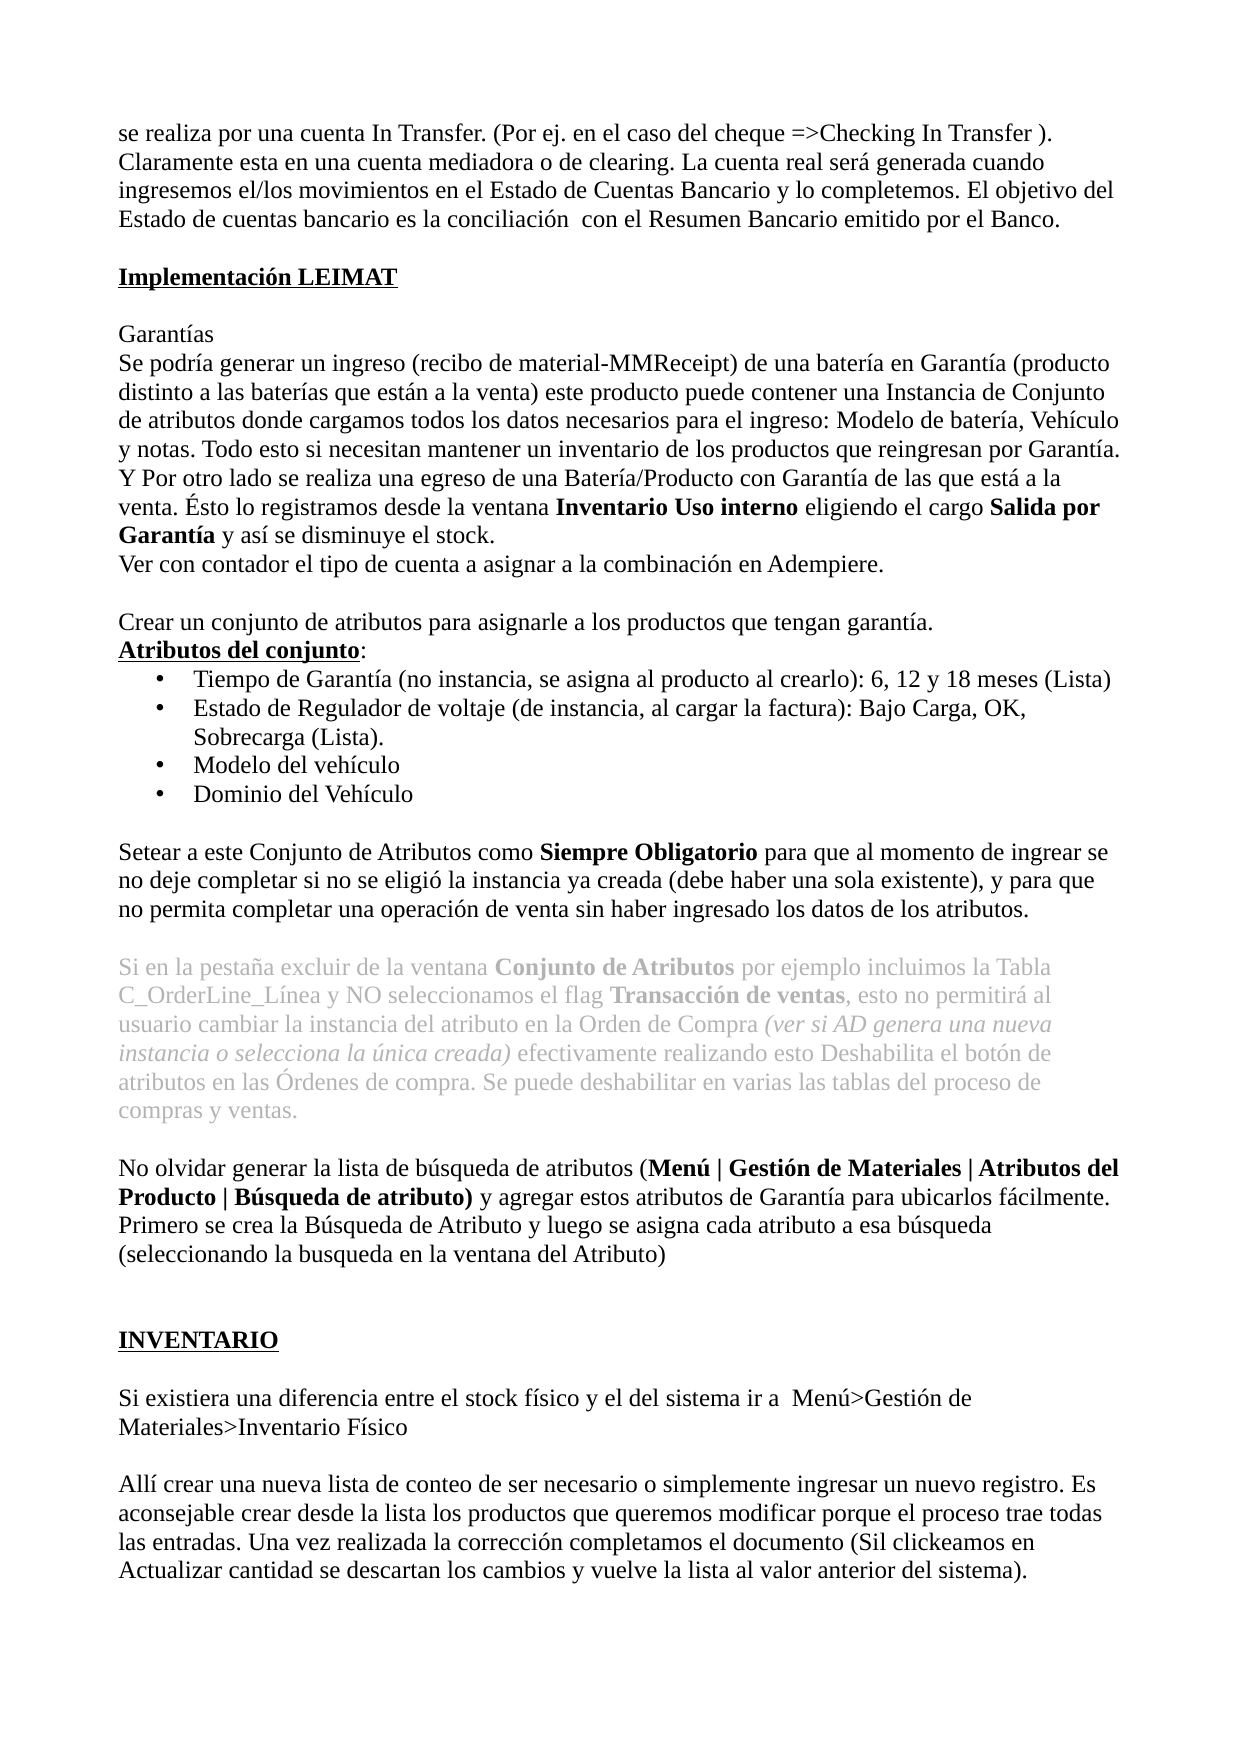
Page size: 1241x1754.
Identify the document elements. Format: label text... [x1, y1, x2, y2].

text Allí crear una nueva lista de conteo de ser necesario o simplemente ingresar un nuevo registro. Es aconsejable crear desde la lista los productos que queremos modificar porque el proceso trae todas las entradas. Una vez realizada la corrección completamos el documento (Sil clickeamos en Actualizar cantidad se descartan los cambios y vuelve la lista al valor anterior del sistema). [118, 1469, 1122, 1584]
text No olvidar generar la lista de búsqueda de atributos (Menú | Gestión de Materiales | Atributos del Producto | Búsqueda de atributo) y agregar estos atributos de Garantía para ubicarlos fácilmente. Primero se crea la Búsqueda de Atributo y luego se asigna cada atributo a esa búsqueda (seleccionando la busqueda en la ventana del Atributo) [118, 1153, 1122, 1268]
text Crear un conjunto de atributos para asignarle a los productos que tengan garantía. [118, 607, 1122, 636]
text Garantías [118, 319, 1122, 348]
list Dominio del Vehículo [156, 779, 1122, 808]
list Estado de Regulador de voltaje (de instancia, al cargar la factura): Bajo Carga, OK, Sobrecarga (Lista). [156, 693, 1122, 751]
list Modelo del vehículo [156, 751, 1122, 779]
text Setear a este Conjunto de Atributos como Siempre Obligatorio para que al momento de ingrear se no deje completar si no se eligió la instancia ya creada (debe haber una sola existente), y para que no permita completar una operación de venta sin haber ingresado los datos de los atributos. [118, 837, 1122, 923]
text se realiza por una cuenta In Transfer. (Por ej. en el caso del cheque =>Checking In Transfer ). Claramente esta en una cuenta mediadora o de clearing. La cuenta real será generada cuando ingresemos el/los movimientos en el Estado de Cuentas Bancario y lo completemos. El objetivo del Estado de cuentas bancario es la conciliación con el Resumen Bancario emitido por el Banco. [118, 118, 1122, 233]
list Tiempo de Garantía (no instancia, se asigna al producto al crearlo): 6, 12 y 18 meses (Lista) [156, 664, 1122, 693]
text Y Por otro lado se realiza una egreso de una Batería/Producto con Garantía de las que está a la venta. Ésto lo registramos desde la ventana Inventario Uso interno eligiendo el cargo Salida por Garantía y así se disminuye el stock. [118, 463, 1122, 549]
text Si en la pestaña excluir de la ventana Conjunto de Atributos por ejemplo incluimos la Tabla C_OrderLine_Línea y NO seleccionamos el flag Transacción de ventas, esto no permitirá al usuario cambiar la instancia del atributo en la Orden de Compra (ver si AD genera una nueva instancia o selecciona la única creada) efectivamente realizando esto Deshabilita el botón de atributos en las Órdenes de compra. Se puede deshabilitar en varias las tablas del proceso de compras y ventas. [118, 952, 1122, 1124]
text INVENTARIO [118, 1326, 1122, 1354]
text Ver con contador el tipo de cuenta a asignar a la combinación en Adempiere. [118, 549, 1122, 578]
text Si existiera una diferencia entre el stock físico y el del sistema ir a Menú>Gestión de Materiales>Inventario Físico [118, 1383, 1122, 1441]
text Atributos del conjunto: [118, 636, 1122, 664]
text Se podría generar un ingreso (recibo de material-MMReceipt) de una batería en Garantía (producto distinto a las baterías que están a la venta) este producto puede contener una Instancia de Conjunto de atributos donde cargamos todos los datos necesarios para el ingreso: Modelo de batería, Vehículo y notas. Todo esto si necesitan mantener un inventario de los productos que reingresan por Garantía. [118, 348, 1122, 463]
text Implementación LEIMAT [118, 262, 1122, 291]
